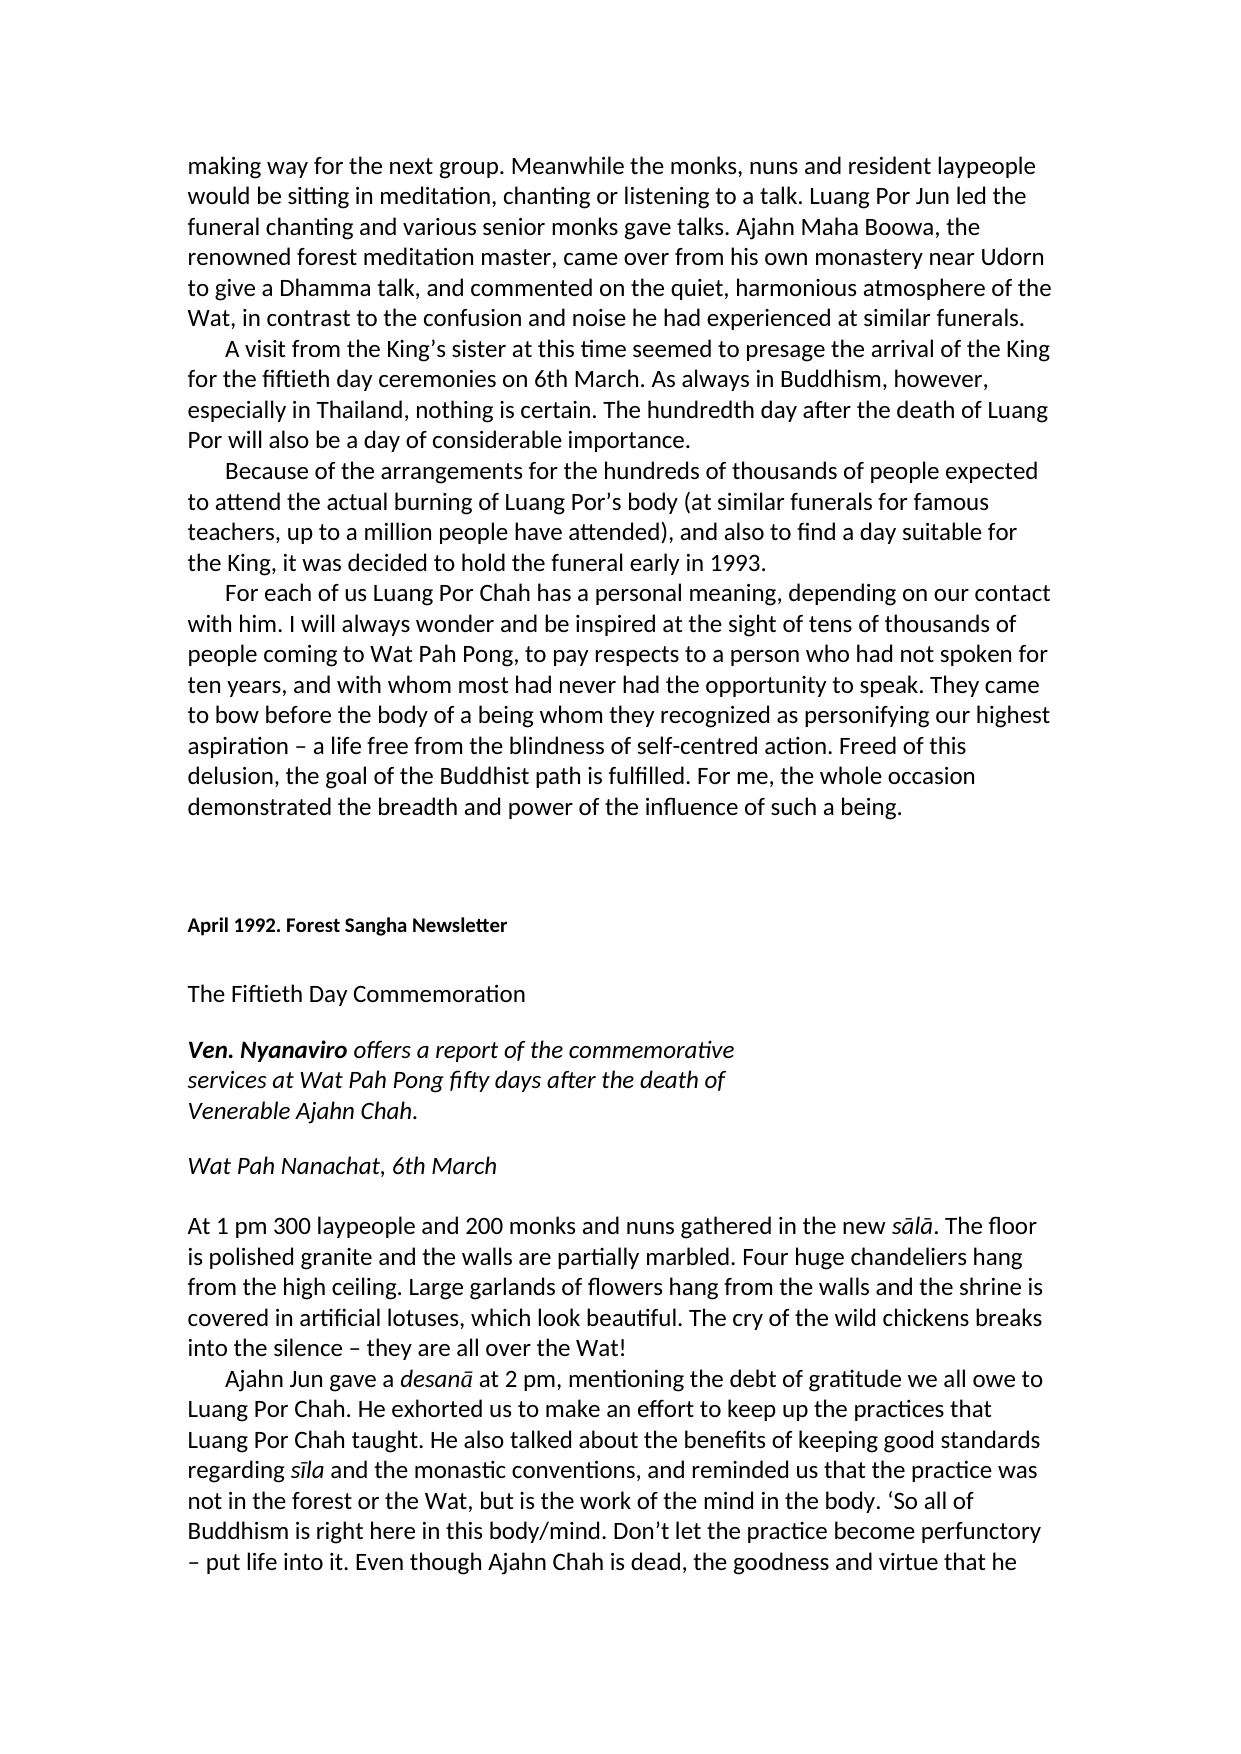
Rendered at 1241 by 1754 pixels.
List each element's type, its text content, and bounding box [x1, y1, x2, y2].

text Because of the arrangements for the hundreds of thousands of people expected to attend the actual burning of Luang Por’s body (at similar funerals for famous teachers, up to a million people have attended), and also to find a day suitable for the King, it was decided to hold the funeral early in 1993. [187, 455, 1053, 577]
text Ajahn Jun gave a desanā at 2 pm, mentioning the debt of gratitude we all owe to Luang Por Chah. He exhorted us to make an effort to keep up the practices that Luang Por Chah taught. He also talked about the benefits of keeping good standards regarding sīla and the monastic conventions, and reminded us that the practice was not in the forest or the Wat, but is the work of the mind in the body. ‘So all of Buddhism is right here in this body/mind. Don’t let the practice become perfunctory – put life into it. Even though Ajahn Chah is dead, the goodness and virtue that he [187, 1363, 1053, 1576]
text For each of us Luang Por Chah has a personal meaning, depending on our contact with him. I will always wonder and be inspired at the sight of tens of thousands of people coming to Wat Pah Pong, to pay respects to a person who had not spoken for ten years, and with whom most had never had the opportunity to speak. They came to bow before the body of a being whom they recognized as personifying our highest aspiration – a life free from the blindness of self-centred action. Freed of this delusion, the goal of the Buddhist path is fulfilled. For me, the whole occasion demonstrated the breadth and power of the influence of such a being. [187, 577, 1053, 821]
text Ven. Nyanaviro offers a report of the commemorative services at Wat Pah Pong fifty days after the death of Venerable Ajahn Chah. [187, 1034, 1053, 1126]
text April 1992. Forest Sangha Newsletter [187, 909, 1053, 938]
text Wat Pah Nanachat, 6th March [187, 1151, 1053, 1181]
text At 1 pm 300 laypeople and 200 monks and nuns gathered in the new sālā. The floor is polished granite and the walls are partially marbled. Four huge chandeliers hang from the high ceiling. Large garlands of flowers hang from the walls and the shrine is covered in artificial lotuses, which look beautiful. The cry of the wild chickens breaks into the silence – they are all over the Wat! [187, 1210, 1053, 1363]
text making way for the next group. Meanwhile the monks, nuns and resident laypeople would be sitting in meditation, chanting or listening to a talk. Luang Por Jun led the funeral chanting and various senior monks gave talks. Ajahn Maha Boowa, the renowned forest meditation master, came over from his own monastery near Udorn to give a Dhamma talk, and commented on the quiet, harmonious atmosphere of the Wat, in contrast to the confusion and noise he had experienced at similar funerals. [187, 150, 1053, 333]
text A visit from the King’s sister at this time seemed to presage the arrival of the King for the fiftieth day ceremonies on 6th March. As always in Buddhism, however, especially in Thailand, nothing is certain. The hundredth day after the death of Luang Por will also be a day of considerable importance. [187, 333, 1053, 455]
text The Fiftieth Day Commemoration [187, 967, 1053, 1009]
